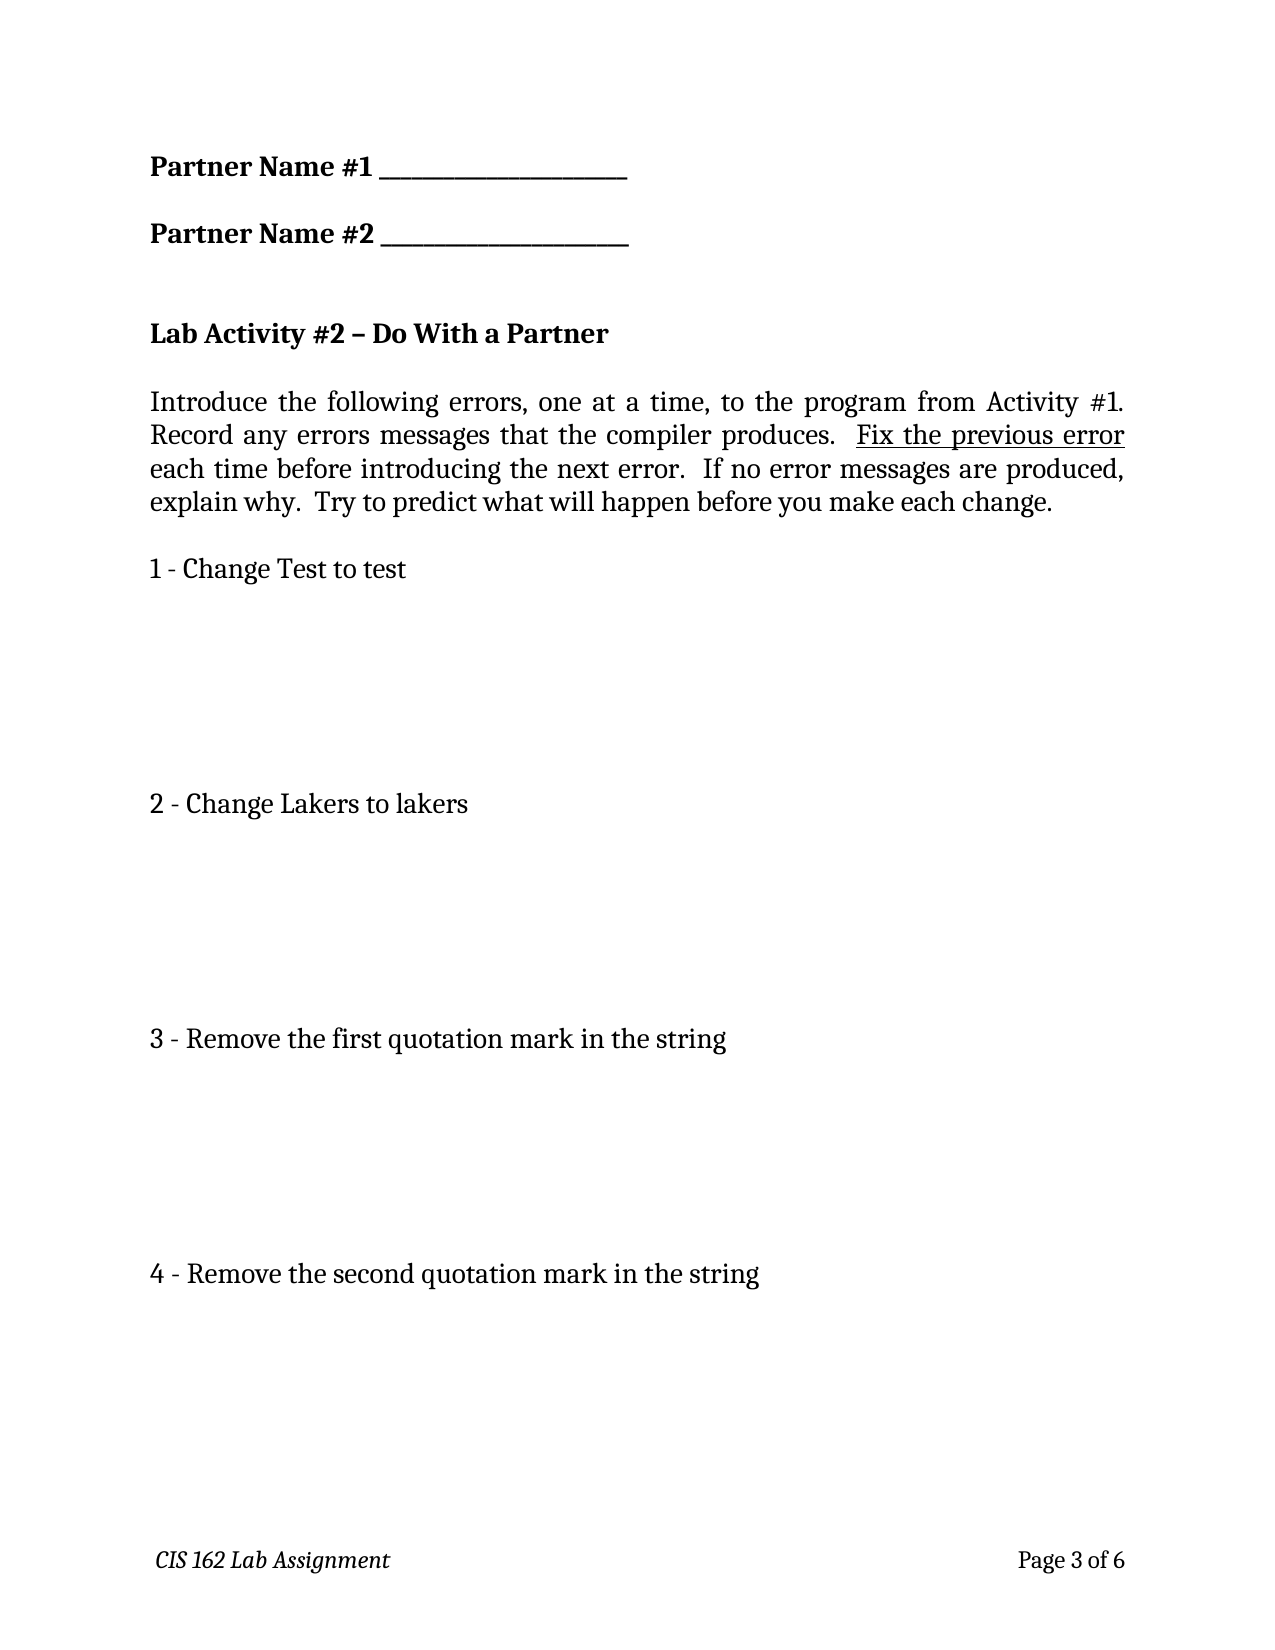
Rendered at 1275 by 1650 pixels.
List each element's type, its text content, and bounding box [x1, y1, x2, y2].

text 4 - Remove the second quotation mark in the string [150, 1257, 1125, 1290]
text Lab Activity #2 – Do With a Partner [150, 318, 1125, 351]
text Partner Name #1 _______________________ [150, 150, 1125, 183]
text 2 - Change Lakers to lakers [150, 787, 1125, 821]
text Partner Name #2 _______________________ [150, 217, 1125, 251]
text 1 - Change Test to test [150, 552, 1125, 586]
text 3 - Remove the first quotation mark in the string [150, 1022, 1125, 1056]
text Introduce the following errors, one at a time, to the program from Activity #1. Record any errors messages that the compiler produces. Fix the previous error each time before introducing the next error. If no error messages are produced, explain why. Try to predict what will happen before you make each change. [150, 385, 1125, 519]
